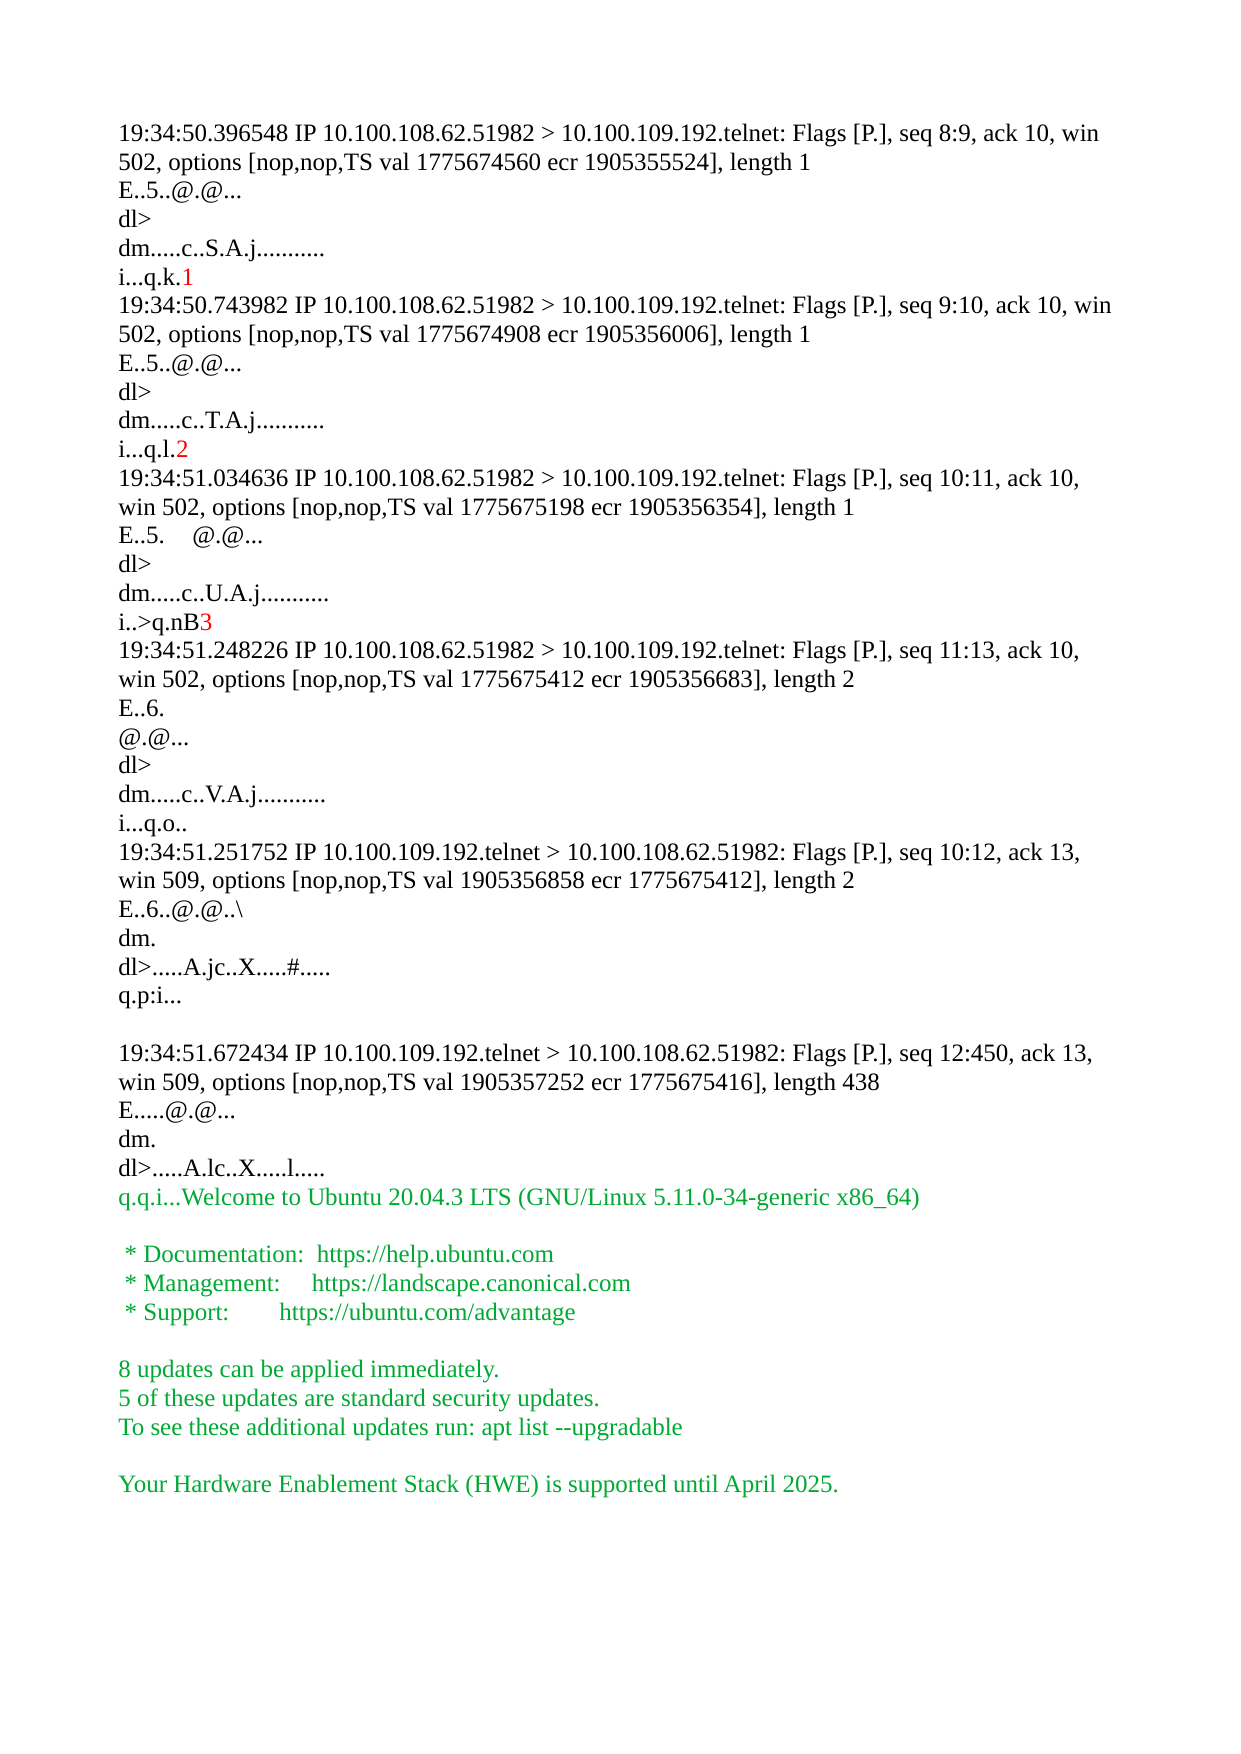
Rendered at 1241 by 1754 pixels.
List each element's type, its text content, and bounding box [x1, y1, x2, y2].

text E..5..@.@... [118, 176, 1122, 204]
text q.p:i... [118, 981, 1122, 1009]
text 19:34:51.248226 IP 10.100.108.62.51982 > 10.100.109.192.telnet: Flags [P.], seq 11:13, ack 10, win 502, options [nop,nop,TS val 1775675412 ecr 1905356683], length 2 [118, 636, 1122, 693]
text 8 updates can be applied immediately. [118, 1354, 1122, 1383]
text 19:34:51.672434 IP 10.100.109.192.telnet > 10.100.108.62.51982: Flags [P.], seq 12:450, ack 13, win 509, options [nop,nop,TS val 1905357252 ecr 1775675416], length 438 [118, 1038, 1122, 1096]
text q.q.i...Welcome to Ubuntu 20.04.3 LTS (GNU/Linux 5.11.0-34-generic x86_64) [118, 1182, 1122, 1211]
text 19:34:50.743982 IP 10.100.108.62.51982 > 10.100.109.192.telnet: Flags [P.], seq 9:10, ack 10, win 502, options [nop,nop,TS val 1775674908 ecr 1905356006], length 1 [118, 291, 1122, 348]
text E..6..@.@..\ [118, 894, 1122, 923]
text 19:34:50.396548 IP 10.100.108.62.51982 > 10.100.109.192.telnet: Flags [P.], seq 8:9, ack 10, win 502, options [nop,nop,TS val 1775674560 ecr 1905355524], length 1 [118, 118, 1122, 176]
text E..5..@.@... [118, 348, 1122, 377]
text dm.....c..U.A.j........... [118, 578, 1122, 607]
text dl>.....A.jc..X.....#..... [118, 952, 1122, 981]
text E.....@.@... [118, 1096, 1122, 1124]
text i...q.k.1 [118, 262, 1122, 291]
text dl>.....A.lc..X.....l..... [118, 1153, 1122, 1182]
text dl> [118, 549, 1122, 578]
text * Documentation: https://help.ubuntu.com [118, 1239, 1122, 1268]
text E..5. @.@... [118, 521, 1122, 549]
text E..6. [118, 693, 1122, 722]
text 19:34:51.034636 IP 10.100.108.62.51982 > 10.100.109.192.telnet: Flags [P.], seq 10:11, ack 10, win 502, options [nop,nop,TS val 1775675198 ecr 1905356354], length 1 [118, 463, 1122, 521]
text 19:34:51.251752 IP 10.100.109.192.telnet > 10.100.108.62.51982: Flags [P.], seq 10:12, ack 13, win 509, options [nop,nop,TS val 1905356858 ecr 1775675412], length 2 [118, 837, 1122, 894]
text 5 of these updates are standard security updates. [118, 1383, 1122, 1412]
text To see these additional updates run: apt list --upgradable [118, 1412, 1122, 1441]
text dm. [118, 1124, 1122, 1153]
text @.@... [118, 722, 1122, 751]
text dm.....c..V.A.j........... [118, 779, 1122, 808]
text dl> [118, 377, 1122, 406]
text i...q.o.. [118, 808, 1122, 837]
text dm.....c..S.A.j........... [118, 233, 1122, 262]
text i..>q.nB3 [118, 607, 1122, 636]
text dl> [118, 204, 1122, 233]
text * Management: https://landscape.canonical.com [118, 1268, 1122, 1297]
text dm.....c..T.A.j........... [118, 406, 1122, 434]
text Your Hardware Enablement Stack (HWE) is supported until April 2025. [118, 1469, 1122, 1498]
text dl> [118, 751, 1122, 779]
text * Support: https://ubuntu.com/advantage [118, 1297, 1122, 1326]
text dm. [118, 923, 1122, 952]
text i...q.l.2 [118, 434, 1122, 463]
